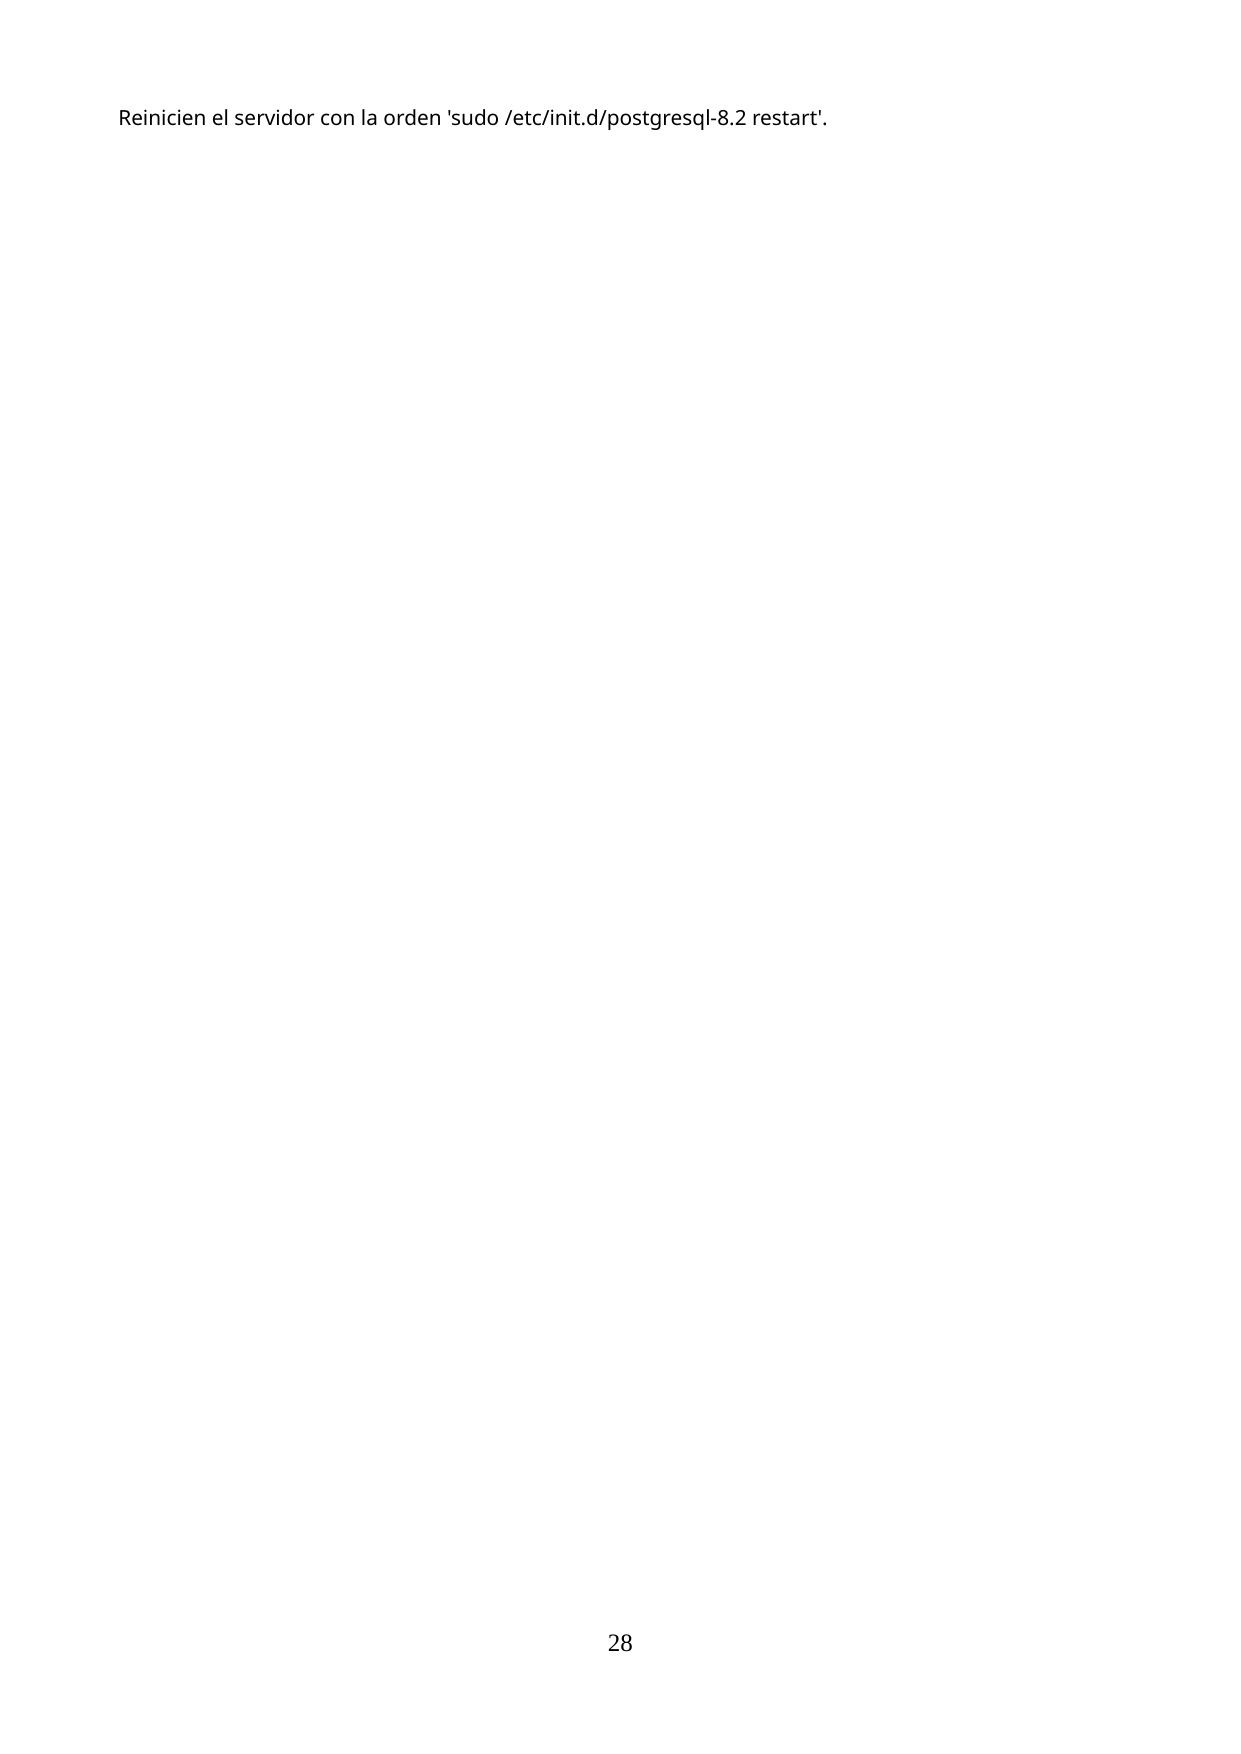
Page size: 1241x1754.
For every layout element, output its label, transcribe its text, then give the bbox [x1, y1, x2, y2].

text Reinicien el servidor con la orden 'sudo /etc/init.d/postgresql-8.2 restart'. [118, 103, 1122, 132]
